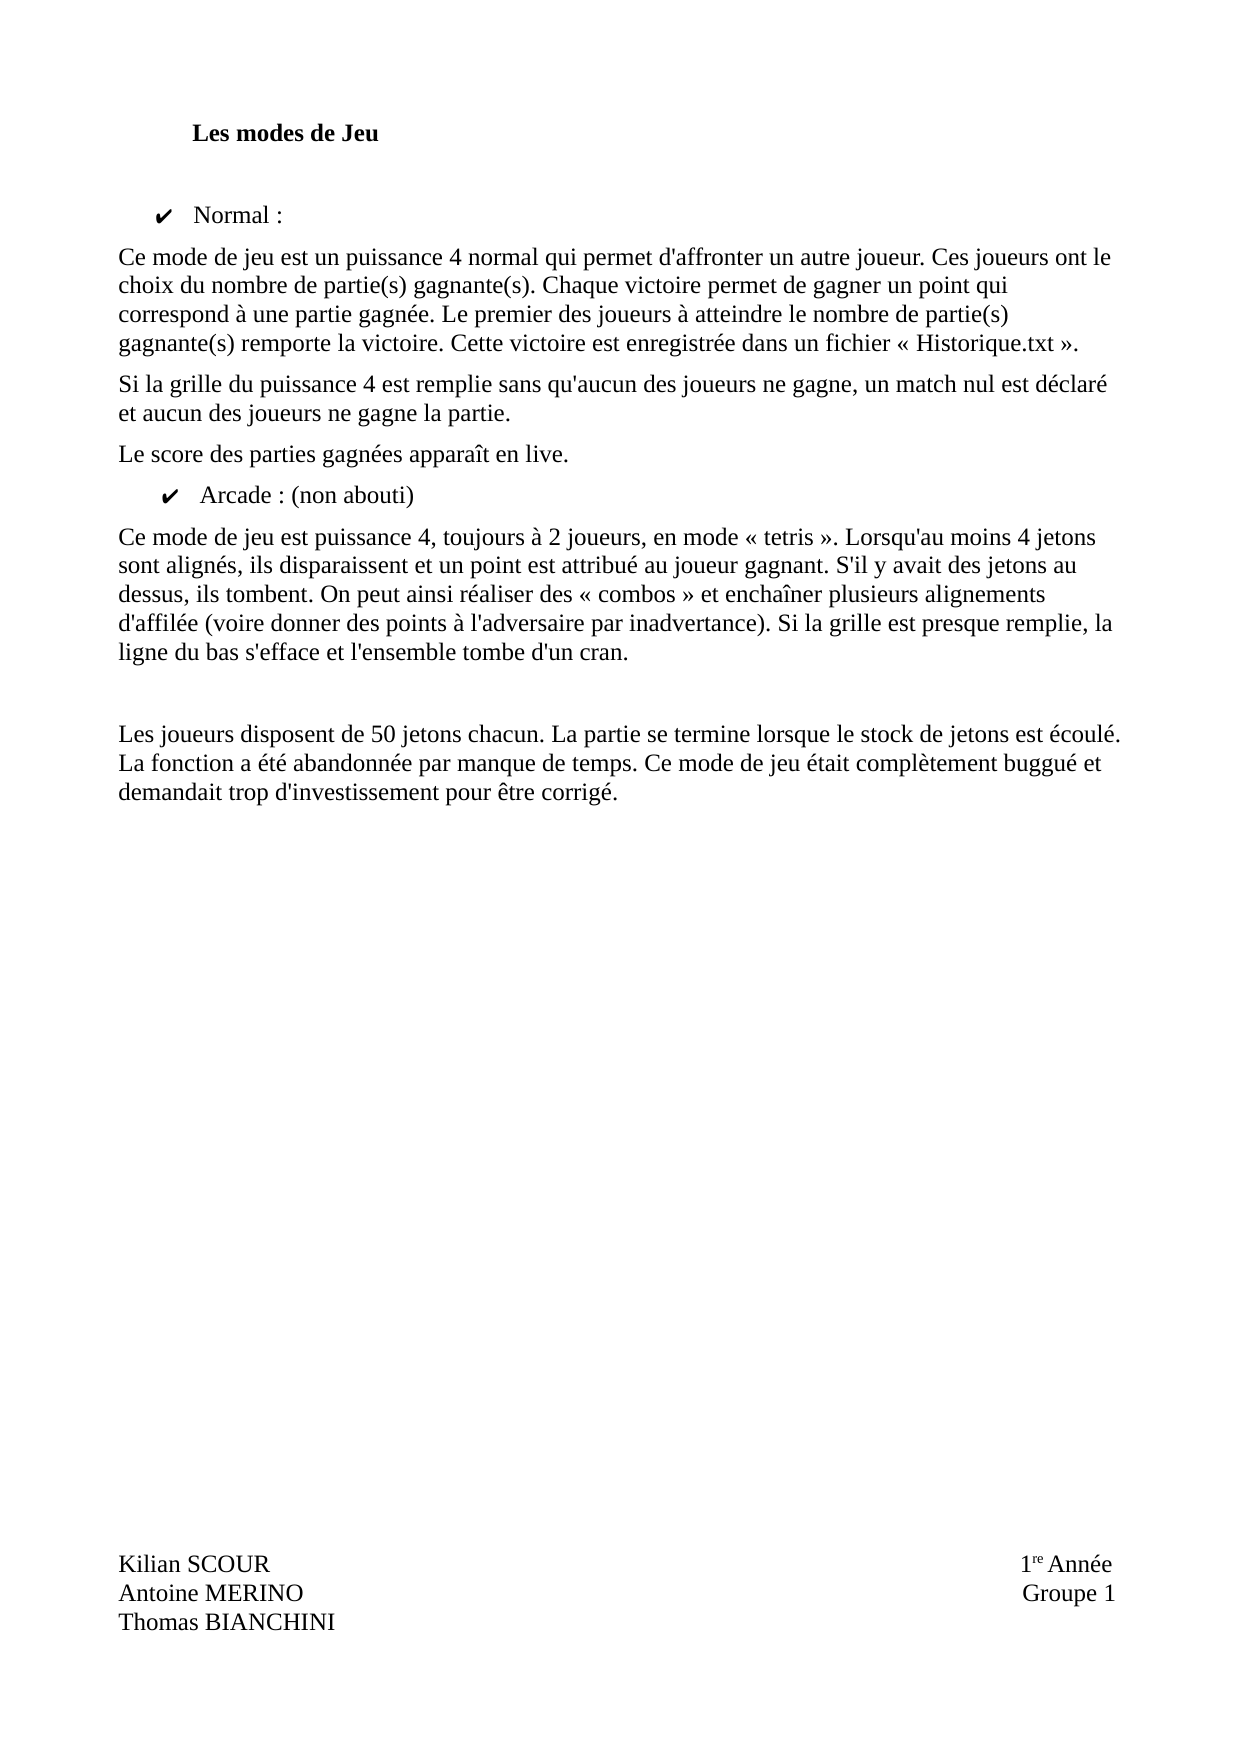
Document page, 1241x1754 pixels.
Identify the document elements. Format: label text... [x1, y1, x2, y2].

list Arcade : (non abouti) [162, 481, 1122, 509]
text Les modes de Jeu [118, 118, 1122, 147]
text Si la grille du puissance 4 est remplie sans qu'aucun des joueurs ne gagne, un match nul est déclaré et aucun des joueurs ne gagne la partie. [118, 369, 1122, 427]
text Le score des parties gagnées apparaît en live. [118, 439, 1122, 468]
text Ce mode de jeu est puissance 4, toujours à 2 joueurs, en mode « tetris ». Lorsqu'au moins 4 jetons sont alignés, ils disparaissent et un point est attribué au joueur gagnant. S'il y avait des jetons au dessus, ils tombent. On peut ainsi réaliser des « combos » et enchaîner plusieurs alignements d'affilée (voire donner des points à l'adversaire par inadvertance). Si la grille est presque remplie, la ligne du bas s'efface et l'ensemble tombe d'un cran. [118, 522, 1122, 666]
text Les joueurs disposent de 50 jetons chacun. La partie se termine lorsque le stock de jetons est écoulé. La fonction a été abandonnée par manque de temps. Ce mode de jeu était complètement buggué et demandait trop d'investissement pour être corrigé. [118, 719, 1122, 806]
list Normal : [156, 201, 1122, 229]
text Ce mode de jeu est un puissance 4 normal qui permet d'affronter un autre joueur. Ces joueurs ont le choix du nombre de partie(s) gagnante(s). Chaque victoire permet de gagner un point qui correspond à une partie gagnée. Le premier des joueurs à atteindre le nombre de partie(s) gagnante(s) remporte la victoire. Cette victoire est enregistrée dans un fichier « Historique.txt ». [118, 242, 1122, 357]
